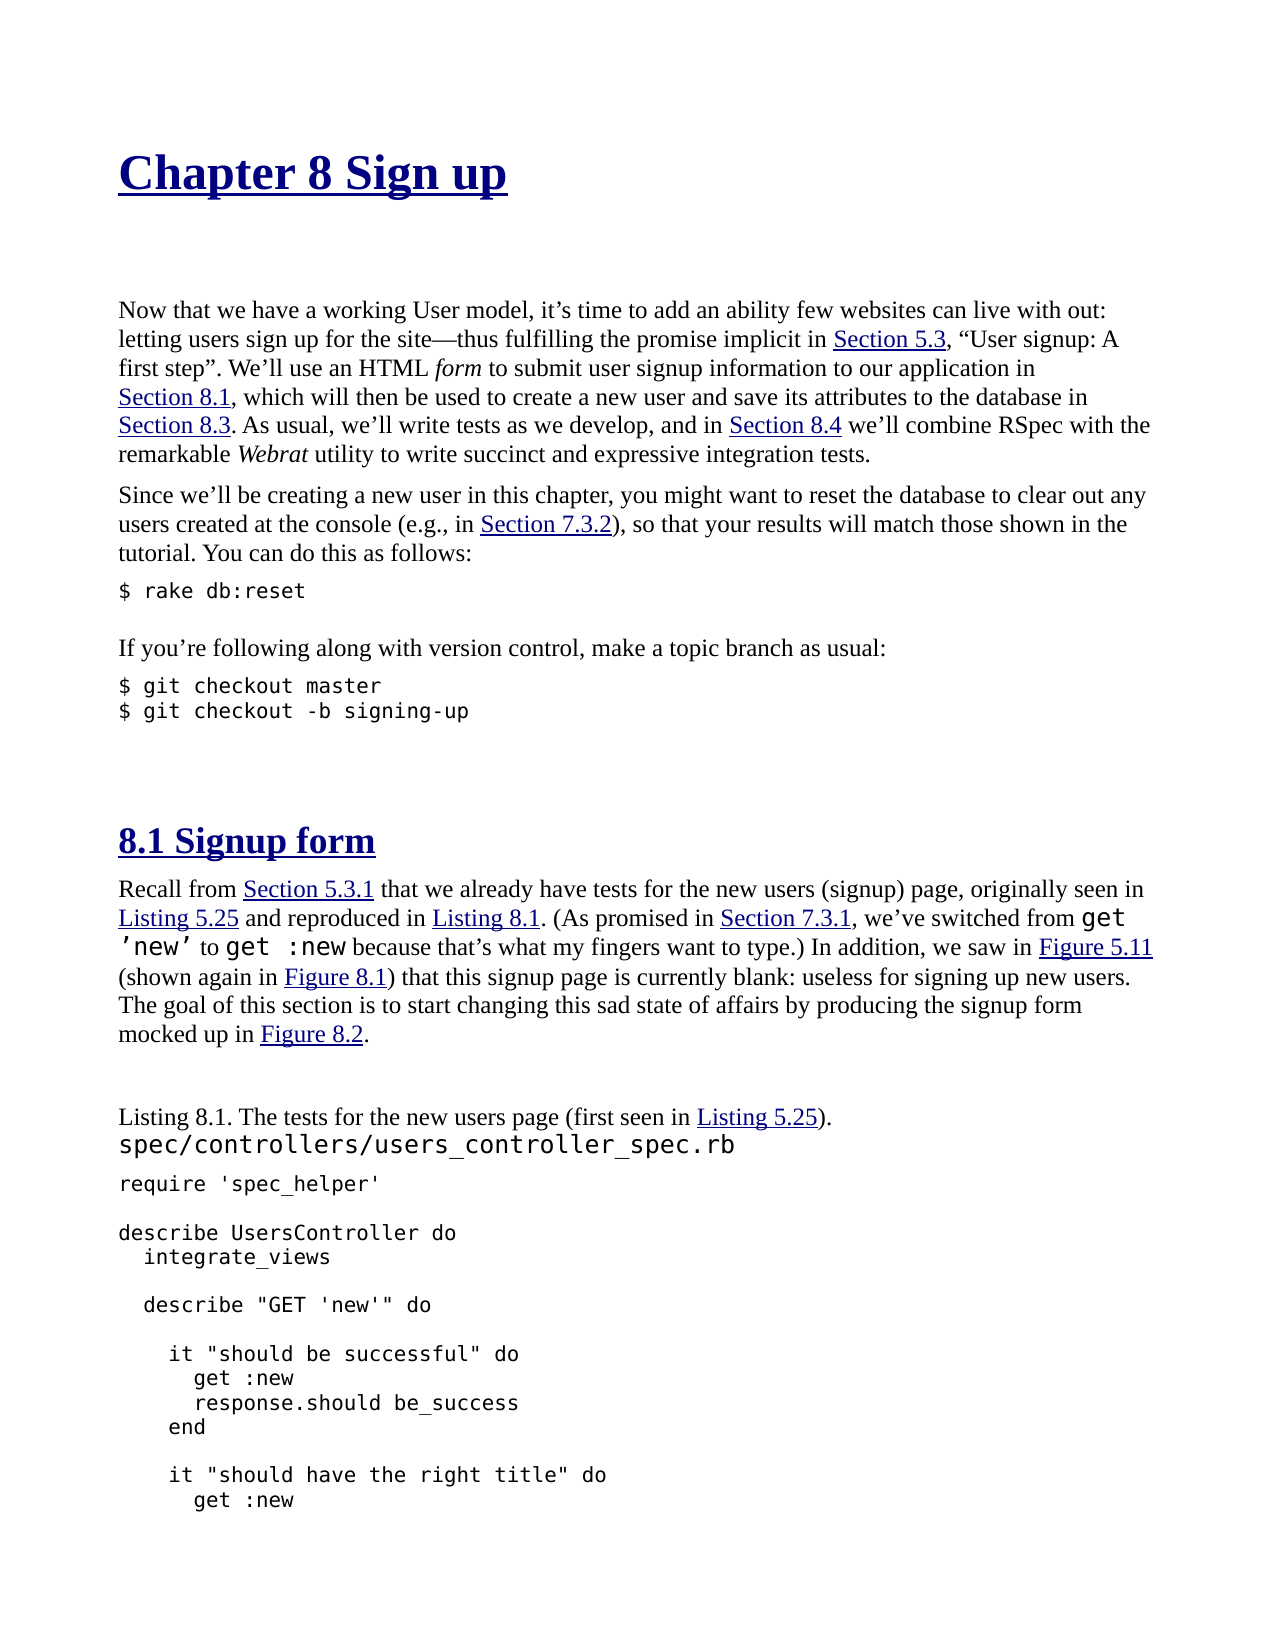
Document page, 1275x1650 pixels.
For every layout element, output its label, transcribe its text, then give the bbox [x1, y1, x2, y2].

subtitle Chapter 8 Sign up [118, 143, 1157, 201]
text it "should be successful" do [118, 1342, 1157, 1366]
text Since we’ll be creating a new user in this chapter, you might want to reset the database to clear out any users created at the console (e.g., in Section 7.3.2), so that your results will match those shown in the tutorial. You can do this as follows: [118, 481, 1157, 567]
text Listing 8.1. The tests for the new users page (first seen in Listing 5.25). spec/controllers/users_controller_spec.rb [118, 1102, 1157, 1159]
subtitle 8.1 Signup form [118, 819, 1157, 862]
text it "should have the right title" do [118, 1463, 1157, 1488]
text Now that we have a working User model, it’s time to add an ability few websites can live with out: letting users sign up for the site—thus fulfilling the promise implicit in Section 5.3, “User signup: A first step”. We’ll use an HTML form to submit user signup information to our application in Section 8.1, which will then be used to create a new user and save its attributes to the database in Section 8.3. As usual, we’ll write tests as we develop, and in Section 8.4 we’ll combine RSpec with the remarkable Webrat utility to write succinct and expressive integration tests. [118, 296, 1157, 468]
text get :new [118, 1488, 1157, 1512]
text integrate_views [118, 1245, 1157, 1269]
text response.should be_success [118, 1391, 1157, 1415]
text describe "GET 'new'" do [118, 1293, 1157, 1318]
text If you’re following along with version control, make a topic branch as usual: [118, 633, 1157, 662]
text end [118, 1415, 1157, 1439]
text $ rake db:reset [118, 579, 1157, 604]
text describe UsersController do [118, 1221, 1157, 1245]
text $ git checkout -b signing-up [118, 699, 1157, 723]
text require 'spec_helper' [118, 1172, 1157, 1196]
text get :new [118, 1366, 1157, 1391]
text Recall from Section 5.3.1 that we already have tests for the new users (signup) page, originally seen in Listing 5.25 and reproduced in Listing 8.1. (As promised in Section 7.3.1, we’ve switched from get ’new’ to get :new because that’s what my fingers want to type.) In addition, we saw in Figure 5.11 (shown again in Figure 8.1) that this signup page is currently blank: useless for signing up new users. The goal of this section is to start changing this sad state of affairs by producing the signup form mocked up in Figure 8.2. [118, 874, 1157, 1048]
text $ git checkout master [118, 674, 1157, 699]
